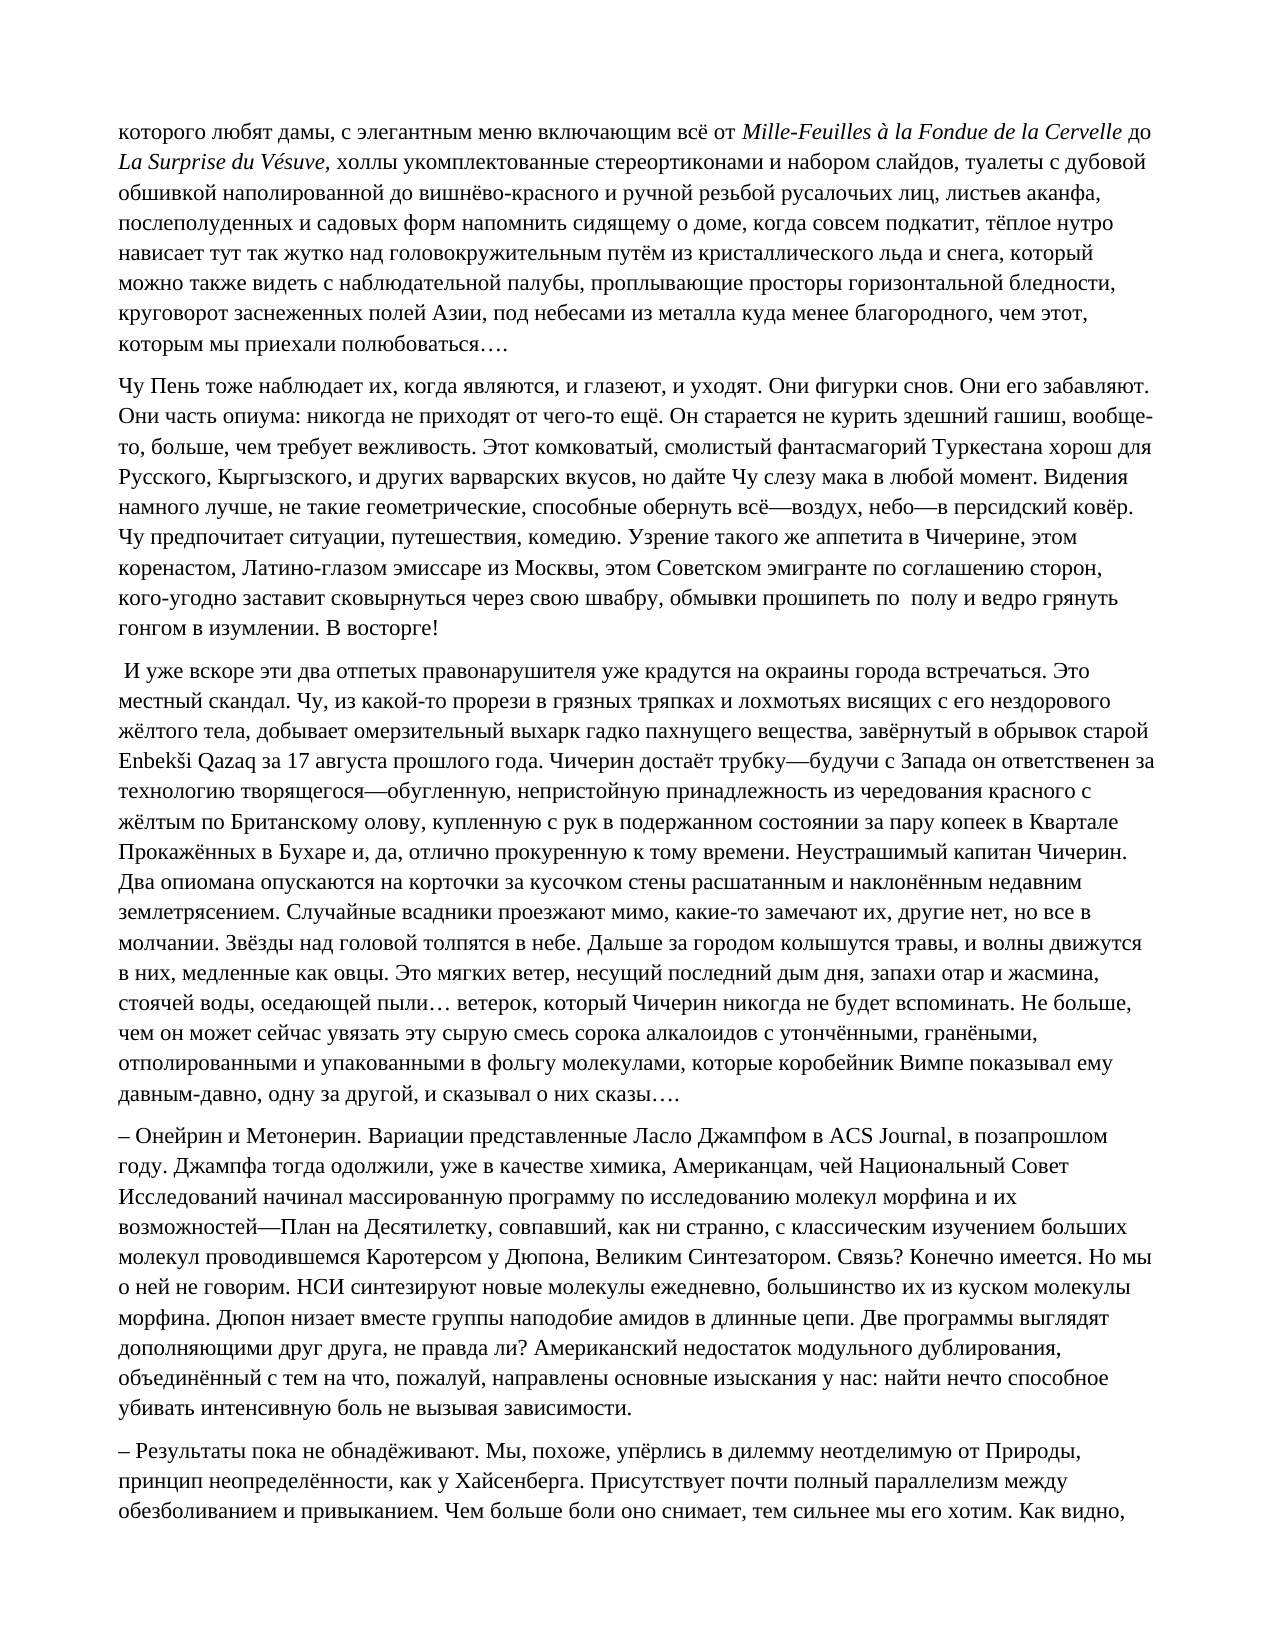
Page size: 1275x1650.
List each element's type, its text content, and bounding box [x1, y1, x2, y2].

text – Онейрин и Метонерин. Вариации представленные Ласло Джампфом в ACS Journal, в позапрошлом году. Джампфа тогда одолжили, уже в качестве химика, Американцам, чей Национальный Совет Исследований начинал массированную программу по исследованию молекул морфина и их возможностей—План на Десятилетку, совпавший, как ни странно, с классическим изучением больших молекул проводившемся Каротерсом у Дюпона, Великим Синтезатором. Связь? Конечно имеется. Но мы о ней не говорим. НСИ синтезируют новые молекулы ежедневно, большинство их из куском молекулы морфина. Дюпон низает вместе группы наподобие амидов в длинные цепи. Две программы выглядят дополняющими друг друга, не правда ли? Американский недостаток модульного дублирования, объединённый с тем на что, пожалуй, направлены основные изыскания у нас: найти нечто способное убивать интенсивную боль не вызывая зависимости. [118, 1122, 1157, 1421]
text которого любят дамы, с элегантным меню включающим всё от Mille-Feuilles à la Fondue de la Cervelle до La Surprise du Vésuve, холлы укомплектованные стереортиконами и набором слайдов, туалеты с дубовой обшивкой наполированной до вишнёво-красного и ручной резьбой русалочьих лиц, листьев аканфа, послеполуденных и садовых форм напомнить сидящему о доме, когда совсем подкатит, тёплое нутро нависает тут так жутко над головокружительным путём из кристаллического льда и снега, который можно также видеть с наблюдательной палубы, проплывающие просторы горизонтальной бледности, круговорот заснеженных полей Азии, под небесами из металла куда менее благородного, чем этот, которым мы приехали полюбоваться…. [118, 118, 1157, 356]
text И уже вскоре эти два отпетых правонарушителя уже крадутся на окраины города встречаться. Это местный скандал. Чу, из какой-то прорези в грязных тряпках и лохмотьях висящих с его нездорового жёлтого тела, добывает омерзительный выхарк гадко пахнущего вещества, завёрнутый в обрывок старой Enbekši Qazaq за 17 августа прошлого года. Чичерин достаёт трубку—будучи с Запада он ответственен за технологию творящегося—обугленную, непристойную принадлежность из чередования красного с жёлтым по Британскому олову, купленную с рук в подержанном состоянии за пару копеек в Квартале Прокажённых в Бухаре и, да, отлично прокуренную к тому времени. Неустрашимый капитан Чичерин. Два опиомана опускаются на корточки за кусочком стены расшатанным и наклонённым недавним землетрясением. Случайные всадники проезжают мимо, какие-то замечают их, другие нет, но все в молчании. Звёзды над головой толпятся в небе. Дальше за городом колышутся травы, и волны движутся в них, медленные как овцы. Это мягких ветер, несущий последний дым дня, запахи отар и жасмина, стоячей воды, оседающей пыли… ветерок, который Чичерин никогда не будет вспоминать. Не больше, чем он может сейчас увязать эту сырую смесь сорока алкалоидов с утончёнными, гранёными, отполированными и упакованными в фольгу молекулами, которые коробейник Вимпе показывал ему давным-давно, одну за другой, и сказывал о них сказы…. [118, 657, 1157, 1106]
text – Результаты пока не обнадёживают. Мы, похоже, упёрлись в дилемму неотделимую от Природы, принцип неопределённости, как у Хайсенберга. Присутствует почти полный параллелизм между обезболиванием и привыканием. Чем больше боли оно снимает, тем сильнее мы его хотим. Как видно, [118, 1437, 1157, 1524]
text Чу Пень тоже наблюдает их, когда являются, и глазеют, и уходят. Они фигурки снов. Они его забавляют. Они часть опиума: никогда не приходят от чего-то ещё. Он старается не курить здешний гашиш, вообще-то, больше, чем требует вежливость. Этот комковатый, смолистый фантасмагорий Туркестана хорош для Русского, Кыргызского, и других варварских вкусов, но дайте Чу слезу мака в любой момент. Видения намного лучше, не такие геометрические, способные обернуть всё—воздух, небо—в персидский ковёр. Чу предпочитает ситуации, путешествия, комедию. Узрение такого же аппетита в Чичерине, этом коренастом, Латино-глазом эмиссаре из Москвы, этом Советском эмигранте по соглашению сторон, кого-угодно заставит сковырнуться через свою швабру, обмывки прошипеть по полу и ведро грянуть гонгом в изумлении. В восторге! [118, 372, 1157, 640]
